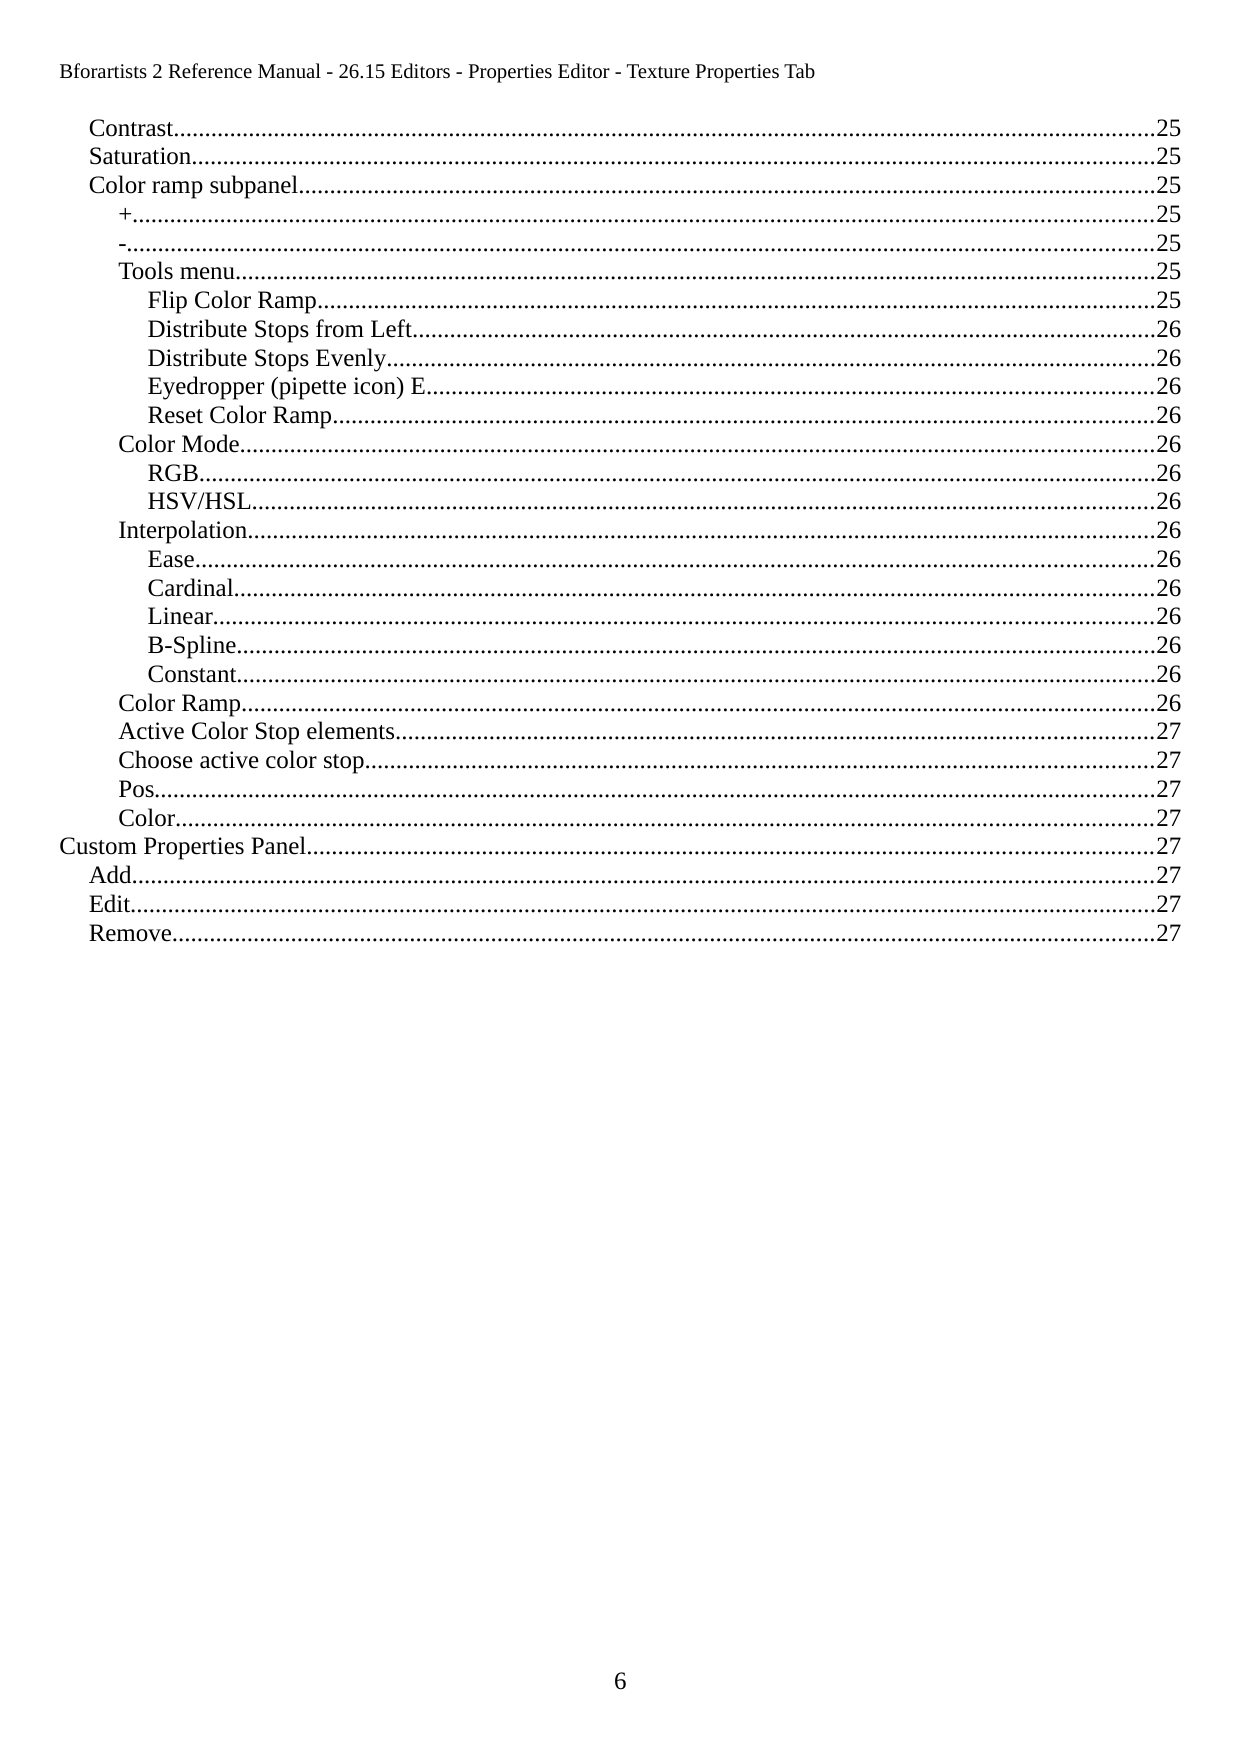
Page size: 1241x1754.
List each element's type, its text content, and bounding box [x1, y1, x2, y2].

text Pos 27 [118, 774, 1181, 803]
text RGB 26 [147, 458, 1181, 486]
text Tools menu 25 [118, 256, 1181, 285]
text Color Ramp 26 [118, 688, 1181, 716]
text Active Color Stop elements 27 [118, 716, 1181, 745]
text Color Mode 26 [118, 429, 1181, 458]
text Flip Color Ramp 25 [147, 285, 1181, 314]
text B-Spline 26 [147, 630, 1181, 659]
text Color ramp subpanel 25 [88, 170, 1181, 199]
text Eyedropper (pipette icon) E 26 [147, 371, 1181, 400]
text Constant 26 [147, 659, 1181, 688]
text Add 27 [88, 860, 1181, 889]
text - 25 [118, 228, 1181, 256]
text Remove 27 [88, 918, 1181, 946]
text + 25 [118, 199, 1181, 228]
text Reset Color Ramp 26 [147, 400, 1181, 429]
text Color 27 [118, 803, 1181, 831]
text Contrast 25 [88, 113, 1181, 141]
text Custom Properties Panel 27 [59, 831, 1181, 860]
text Distribute Stops Evenly 26 [147, 343, 1181, 371]
text Ease 26 [147, 544, 1181, 573]
text Linear 26 [147, 601, 1181, 630]
text Choose active color stop 27 [118, 745, 1181, 774]
text Interpolation 26 [118, 515, 1181, 544]
text HSV/HSL 26 [147, 486, 1181, 515]
text Saturation 25 [88, 141, 1181, 170]
text Distribute Stops from Left 26 [147, 314, 1181, 343]
text Edit 27 [88, 889, 1181, 918]
text Cardinal 26 [147, 573, 1181, 601]
